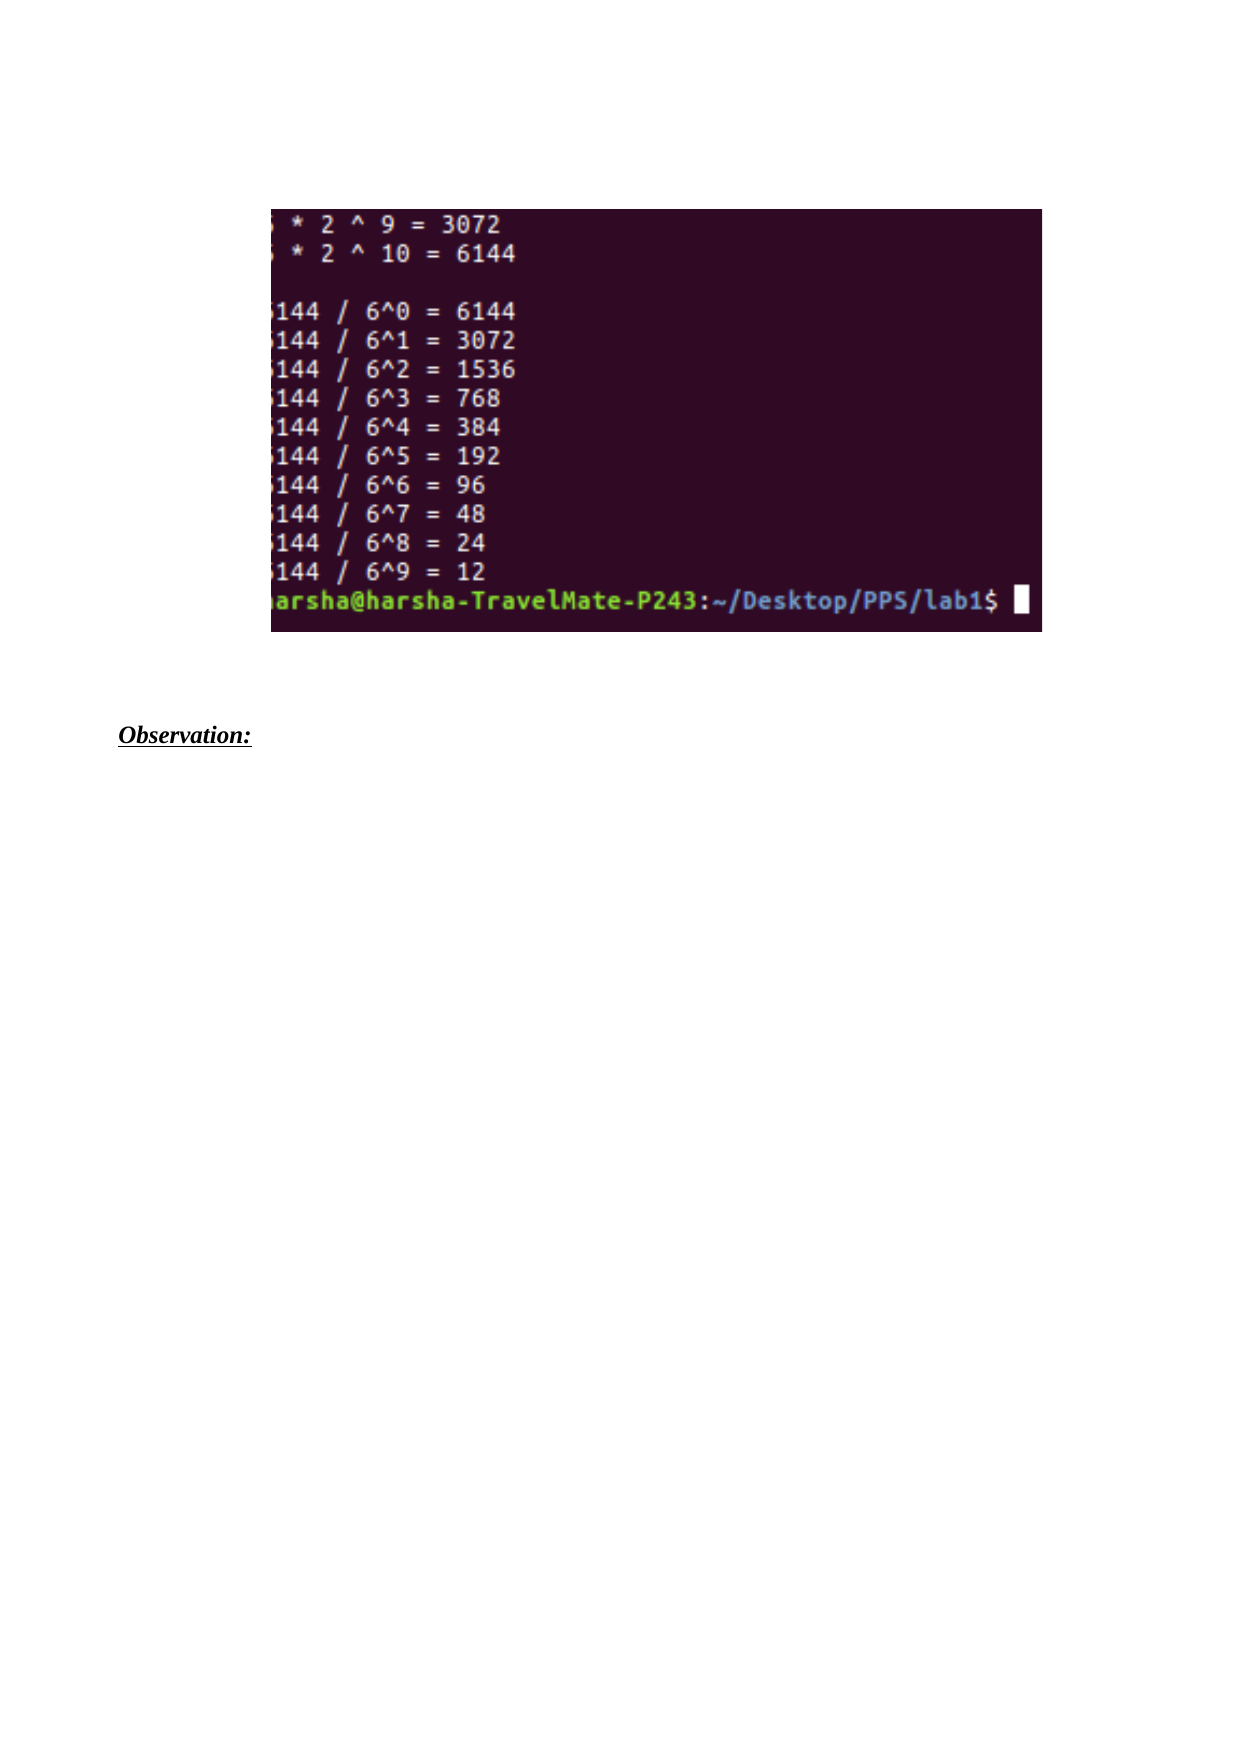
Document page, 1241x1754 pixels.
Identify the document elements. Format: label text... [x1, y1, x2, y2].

text Observation: [118, 721, 1122, 749]
